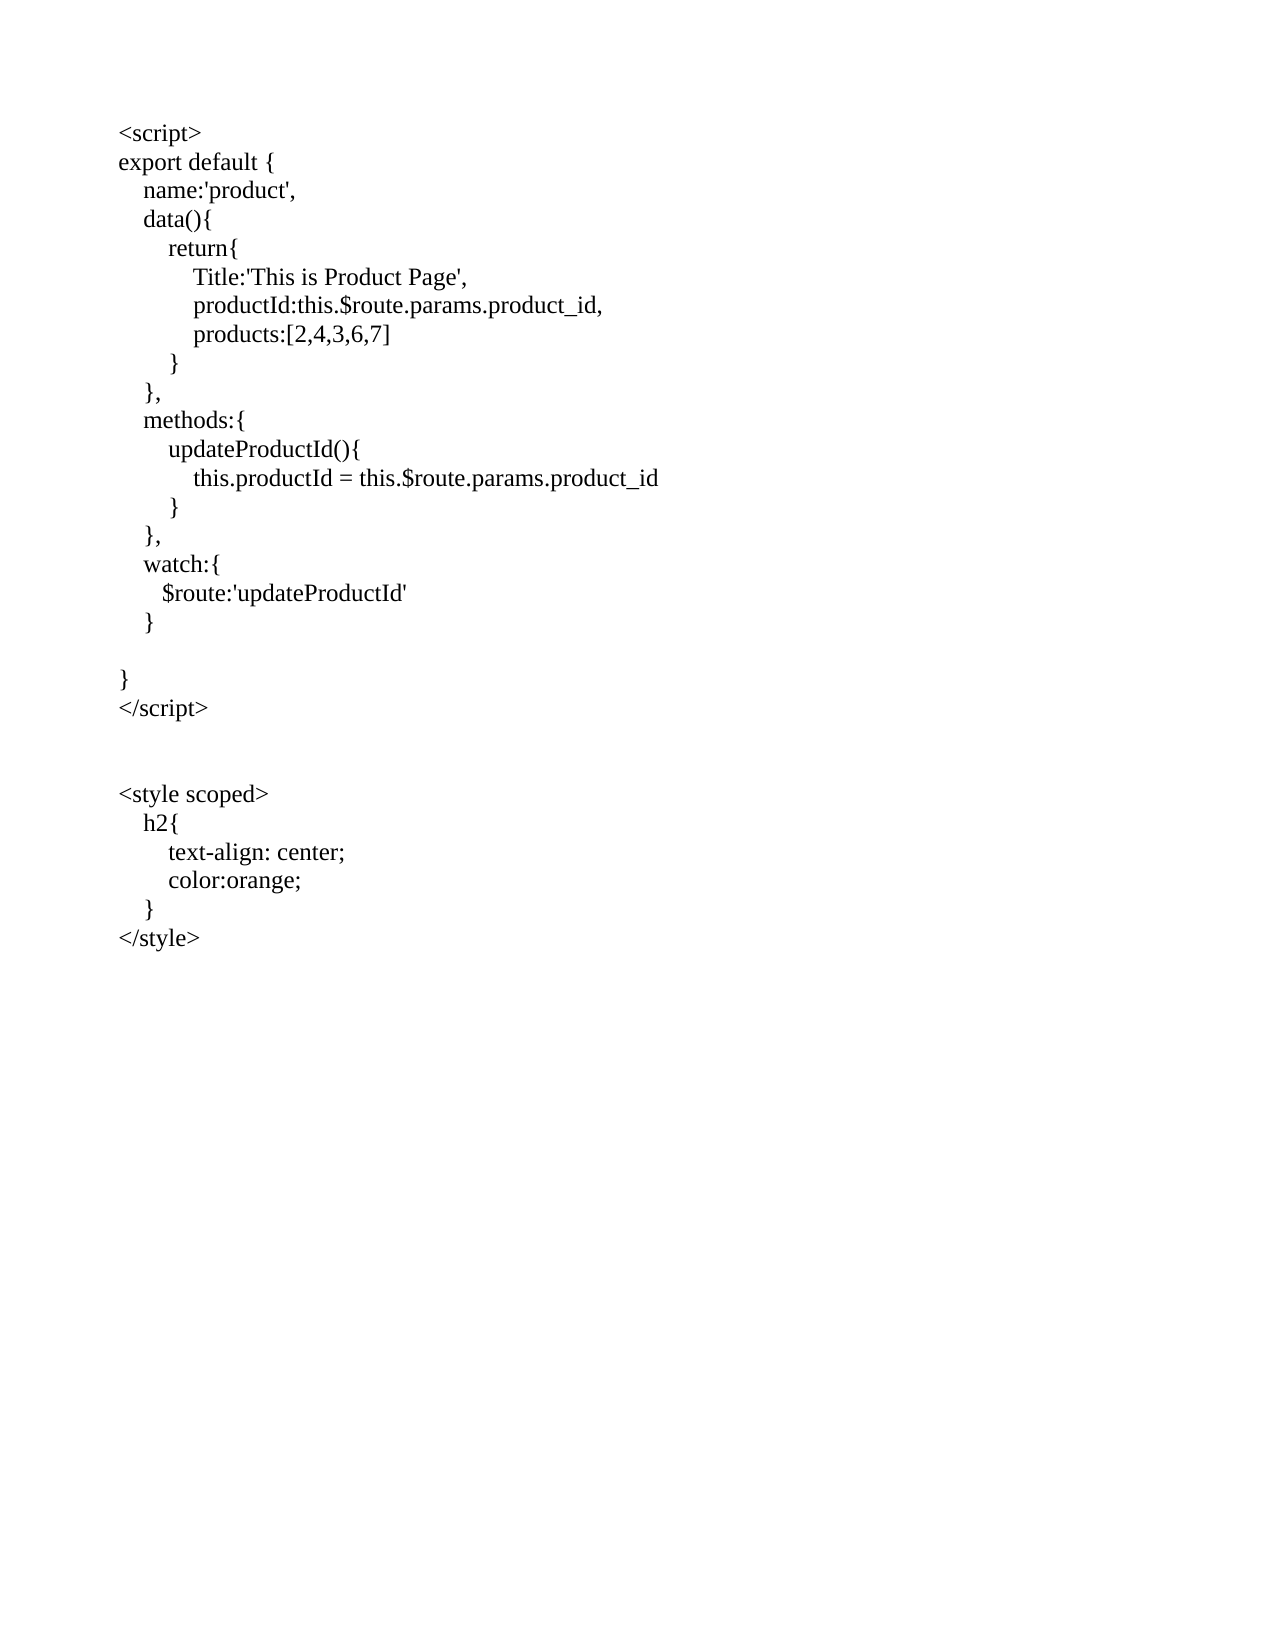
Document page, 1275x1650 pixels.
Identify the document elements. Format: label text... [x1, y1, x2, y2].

text updateProductId(){ [118, 434, 1157, 463]
text } [118, 664, 1157, 693]
text h2{ [118, 808, 1157, 837]
text products:[2,4,3,6,7] [118, 319, 1157, 348]
text color:orange; [118, 866, 1157, 894]
text data(){ [118, 204, 1157, 233]
text this.productId = this.$route.params.product_id [118, 463, 1157, 492]
text <style scoped> [118, 779, 1157, 808]
text name:'product', [118, 176, 1157, 204]
text return{ [118, 233, 1157, 262]
text $route:'updateProductId' [118, 578, 1157, 607]
text } [118, 607, 1157, 636]
text } [118, 492, 1157, 521]
text export default { [118, 147, 1157, 176]
text Title:'This is Product Page', [118, 262, 1157, 291]
text }, [118, 521, 1157, 549]
text } [118, 894, 1157, 923]
text </style> [118, 923, 1157, 952]
text } [118, 348, 1157, 377]
text productId:this.$route.params.product_id, [118, 291, 1157, 319]
text }, [118, 377, 1157, 406]
text <script> [118, 118, 1157, 147]
text </script> [118, 693, 1157, 722]
text methods:{ [118, 406, 1157, 434]
text text-align: center; [118, 837, 1157, 866]
text watch:{ [118, 549, 1157, 578]
